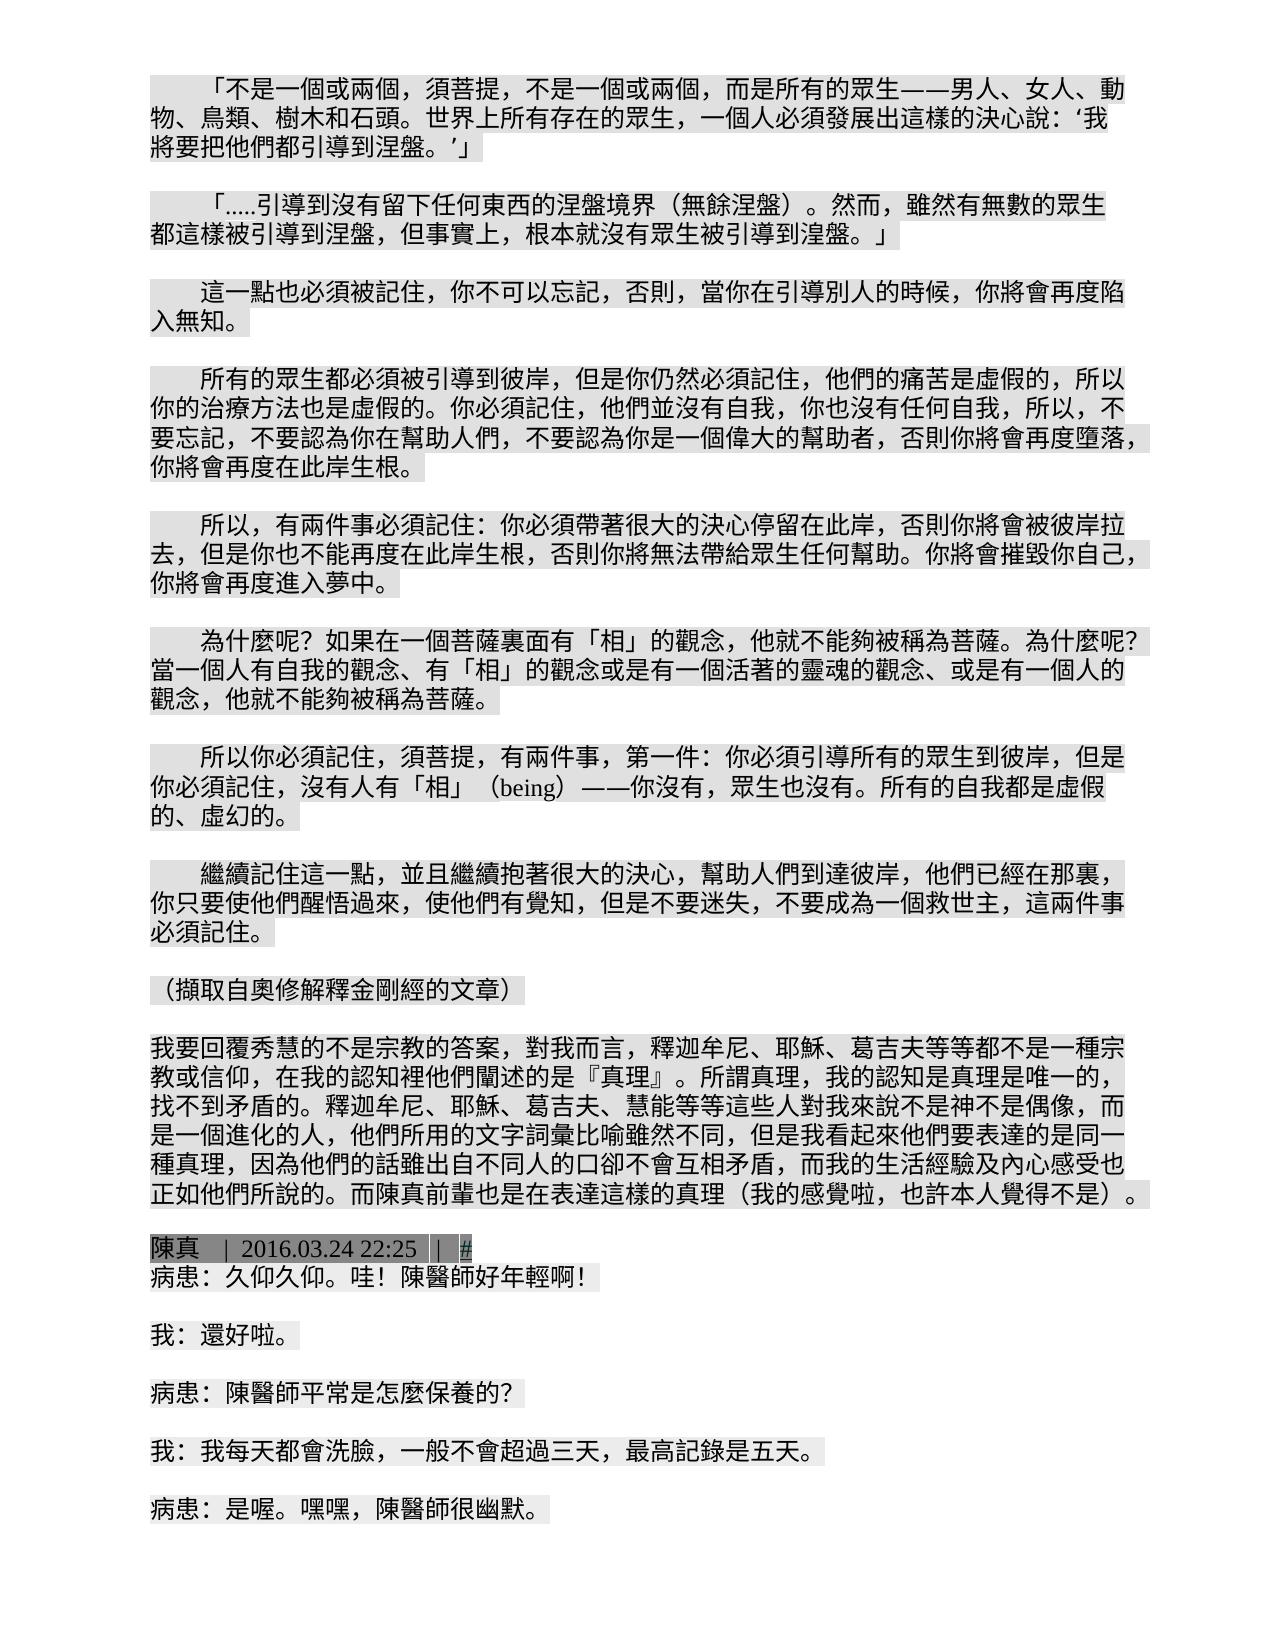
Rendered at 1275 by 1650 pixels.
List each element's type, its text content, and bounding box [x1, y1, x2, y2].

text 陳真 | 2016.03.24 22:25 | # [150, 1234, 1125, 1263]
text 病患：久仰久仰。哇！陳醫師好年輕啊！ 我：還好啦。 病患：陳醫師平常是怎麼保養的？ 我：我每天都會洗臉，一般不會超過三天，最高記錄是五天。 病患：是喔。嘿嘿，陳醫師很幽默。 我：我是說真的啊。 病患：皮膚真好。陳醫師幾歲了？看起來這麼年輕，應該還沒七十吧！？ 我：還沒還沒。 病患：不簡單，真的很年輕。 我：過獎過獎。 台灣人很看重這些，顏色啦，尺寸啦，線條彎曲幅度啦，或是哪裡有一條必須用電子顯微鏡才看得見的皺紋啦。每次對那些喜歡質問我 “為何不去染髮” 的人講起這個真實笑話，人們見我如此自我 “羞辱”，往往特別開心。 我要說的是，許多你以為屬於你自己的自由思想或品味，其實根本不是你的，而是別人從外面灌輸到你腦海裡頭；或者說，它其實是社會的；某種社會文化型塑了你之所以為你。比方說，難道你以為你一生下來就每天自動會甩哥美女正妹爆奶地講個不停？連一個國中生周子瑜跑到外國跳舞唱歌都能因此變成全民偶像、民族英雌。難道你真的相信這些都只是所謂自由發展的人性展現與價值取捨？再比方說，兩三成的醫師改行從事醫美，難道你真的以為這數千億商機只是所謂愛美天性的自然展現？ 倒也不是說有誰能夠自由思索，心靈獨立發展，而是說，我們總是以為自己是自由的、獨立的，但這其實只是一種錯覺與幻想。所謂you are what you eat,你每天吃進一些什麼樣的飼料，大概就會長成什麼模樣；如果你每天吃進一堆垃圾，從小到大身處鋪天蓋地的垃圾文化中，難道你能期待不會受到一絲污染？ 而且，似乎越是性格脆弱、腦子液化的人，越是從眾，越容易一窩蜂，越容易蠢血沸騰；主流社會抬舉什麼，他就仰望什麼；主流社會貶低醜化什麼，他就輕蔑、仇視什麼；主流社會操弄何種術語，他就會像個錄音機那樣不斷覆述，而且以為那是他自己的語言，自己的思索；其實不是，那只是一種植入的軟體，啟動一種App。與其擔心人工智慧取代人腦，倒不如說人腦其實越來越像一種人工智慧。 特別是在這個極端封閉、資訊與文化徹底荒蕪的小島上，更是如此，甚至就連語言都極度萎縮到幾乎快要滅絕的地步：打臉，神回應，酸回去，霸氣，崩潰惹，悲劇惹，F奶，爆紅，夯…等等，這些大概就是台灣人的全部語彙。 小時候，在屏東鹽埔鄉下長大，入了夜，搖一搖草叢，馬上會有許多螢火蟲緩緩飛起，抬頭望去，宛若滿天繁星。你曾以為這樣一些事物，就像空氣一樣，如此尋常，彷彿只是生活或生命必然存在的一部份，但曾幾何時這些全屬過往雲煙，不再長相左右。也許很多東西也是這樣，珍貴如斯，美麗如斯，卻又如此尋常，但在不知不覺中卻消失無蹤了，消失得彷彿它只是昨晚的一場夢。 [150, 1263, 1125, 1553]
text 晚安：） 讀到前輩的『解開繩索的比喻』我想起了曾經讀到的這段文字： 須菩提是在問：「神聖的主，首先告訴我們要如何站在這裏，因為我們的根已經沒有了，我們已經不再屬於這個世界，我們對這個世界的執著已經消失，而那個執著是我們的根。要如何進展、如何運作？因為我們知道這一切都是荒謬的，人們只是在想像他們所有的痛苦。要如何控制思想？」 他這話是意味著什麼？因為一個菩薩沒有一般的思想，他沒有你那種思想，現在他只有一個思想，而那個思想是屬於彼岸的……彼岸一直在拉著他。那個門是開的，你可以進入全然的喜樂，但是你還把你自己停住在門邊，而那個門是開的。 首先你找尋了很多世，想要知道門在哪裡，然後你繼續敲門敲了很多世，現在門已經打開了，也是佛陀說：「你等一等，你暫時停留在門外，還有很多人必須接受幫助。」很自然地，有一股很大的慾望想要進入，有一股很大的熱情想要進入那個門，那就是他在問的。 在聽了這些話之後，神聖的主告訴須菩提：「所以，須菩提，你要好好地聽，注意地聽！那些要走菩薩道的人應該以這樣的方式來思考。」 以英文來翻譯上述這一段話並不十分貼切。梵文是chittopad。一個人必須發展出這樣的頭腦、這樣的決定，一個人必須發展出這樣的偉大決心——Chittopad——以這樣的方式： 「所有宇宙的眾生，我都必須將他們引導到涅盤……」 「不是一個或兩個，須菩提，不是一個或兩個，而是所有的眾生——男人、女人、動物、鳥類、樹木和石頭。世界上所有存在的眾生，一個人必須發展出這樣的決心說：‘我將要把他們都引導到涅盤。’」 「.....引導到沒有留下任何東西的涅盤境界（無餘涅盤）。然而，雖然有無數的眾生都這樣被引導到涅盤，但事實上，根本就沒有眾生被引導到湟盤。」 這一點也必須被記住，你不可以忘記，否則，當你在引導別人的時候，你將會再度陷入無知。 所有的眾生都必須被引導到彼岸，但是你仍然必須記住，他們的痛苦是虛假的，所以你的治療方法也是虛假的。你必須記住，他們並沒有自我，你也沒有任何自我，所以，不要忘記，不要認為你在幫助人們，不要認為你是一個偉大的幫助者，否則你將會再度墮落，你將會再度在此岸生根。 所以，有兩件事必須記住：你必須帶著很大的決心停留在此岸，否則你將會被彼岸拉去，但是你也不能再度在此岸生根，否則你將無法帶給眾生任何幫助。你將會摧毀你自己，你將會再度進入夢中。 為什麼呢？如果在一個菩薩裏面有「相」的觀念，他就不能夠被稱為菩薩。為什麼呢？當一個人有自我的觀念、有「相」的觀念或是有一個活著的靈魂的觀念、或是有一個人的觀念，他就不能夠被稱為菩薩。 所以你必須記住，須菩提，有兩件事，第一件：你必須引導所有的眾生到彼岸，但是你必須記住，沒有人有「相」（being）——你沒有，眾生也沒有。所有的自我都是虛假的、虛幻的。 繼續記住這一點，並且繼續抱著很大的決心，幫助人們到達彼岸，他們已經在那裏，你只要使他們醒悟過來，使他們有覺知，但是不要迷失，不要成為一個救世主，這兩件事必須記住。 （擷取自奧修解釋金剛經的文章） 我要回覆秀慧的不是宗教的答案，對我而言，釋迦牟尼、耶穌、葛吉夫等等都不是一種宗教或信仰，在我的認知裡他們闡述的是『真理』。所謂真理，我的認知是真理是唯一的，找不到矛盾的。釋迦牟尼、耶穌、葛吉夫、慧能等等這些人對我來說不是神不是偶像，而是一個進化的人，他們所用的文字詞彙比喻雖然不同，但是我看起來他們要表達的是同一種真理，因為他們的話雖出自不同人的口卻不會互相矛盾，而我的生活經驗及內心感受也正如他們所說的。而陳真前輩也是在表達這樣的真理（我的感覺啦，也許本人覺得不是）。 [150, 75, 1125, 1209]
